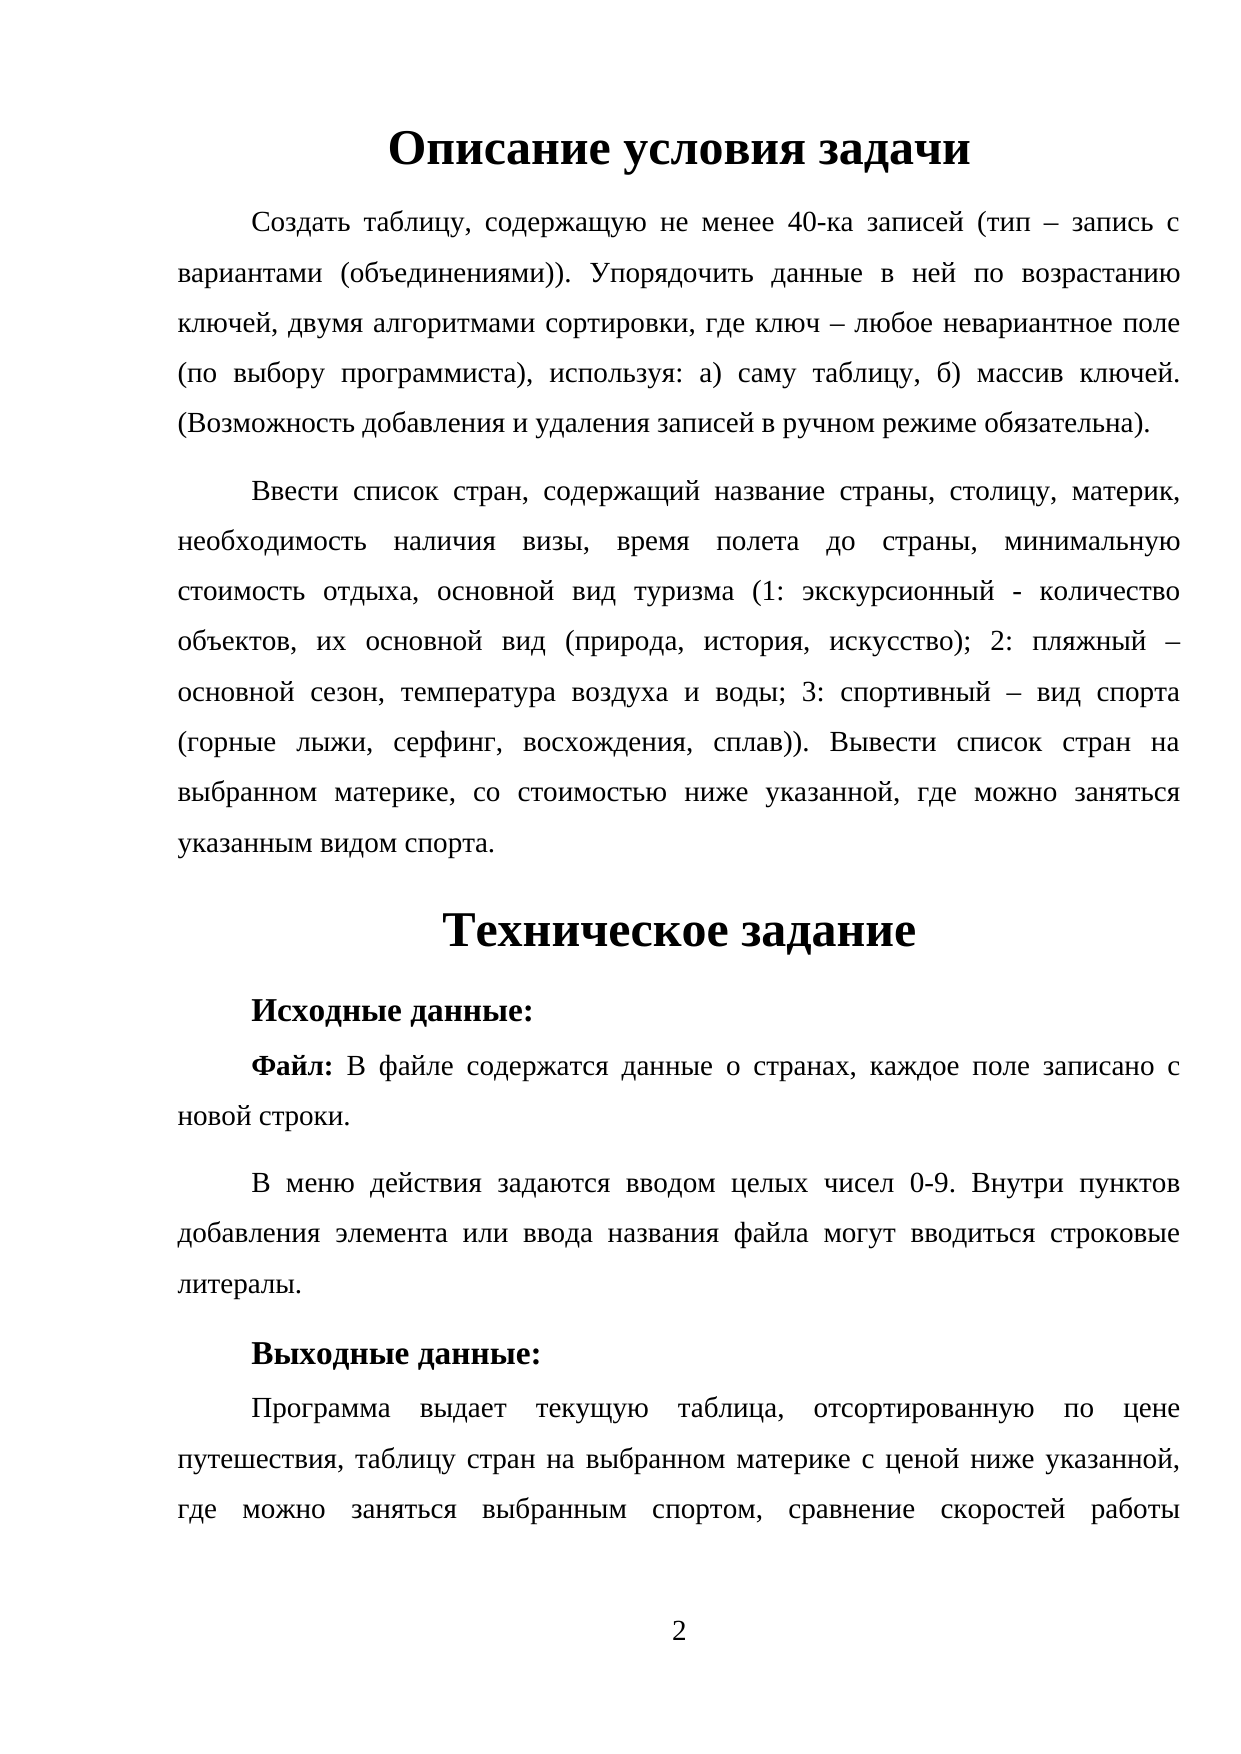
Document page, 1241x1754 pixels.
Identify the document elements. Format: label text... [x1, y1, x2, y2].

text В меню действия задаются вводом целых чисел 0-9. Внутри пунктов добавления элемента или ввода названия файла могут вводиться строковые литералы. [177, 1165, 1181, 1299]
subtitle Техническое задание [177, 900, 1181, 958]
subtitle Описание условия задачи [177, 118, 1181, 176]
subtitle Выходные данные: [177, 1333, 1181, 1371]
text Создать таблицу, содержащую не менее 40-ка записей (тип – запись с вариантами (объединениями)). Упорядочить данные в ней по возрастанию ключей, двумя алгоритмами сортировки, где ключ – любое невариантное поле (по выбору программиста), используя: а) саму таблицу, б) массив ключей. (Возможность добавления и удаления записей в ручном режиме обязательна). [177, 204, 1181, 439]
text Программа выдает текущую таблица, отсортированную по цене путешествия, таблицу стран на выбранном материке с ценой ниже указанной, где можно заняться выбранным спортом, сравнение скоростей работы [177, 1390, 1181, 1524]
subtitle Исходные данные: [177, 991, 1181, 1029]
text Ввести список стран, содержащий название страны, столицу, материк, необходимость наличия визы, время полета до страны, минимальную стоимость отдыха, основной вид туризма (1: экскурсионный - количество объектов, их основной вид (природа, история, искусство); 2: пляжный – основной сезон, температура воздуха и воды; 3: спортивный – вид спорта (горные лыжи, серфинг, восхождения, сплав)). Вывести список стран на выбранном материке, со стоимостью ниже указанной, где можно заняться указанным видом спорта. [177, 473, 1181, 858]
text Файл: В файле содержатся данные о странах, каждое поле записано с новой строки. [177, 1048, 1181, 1132]
